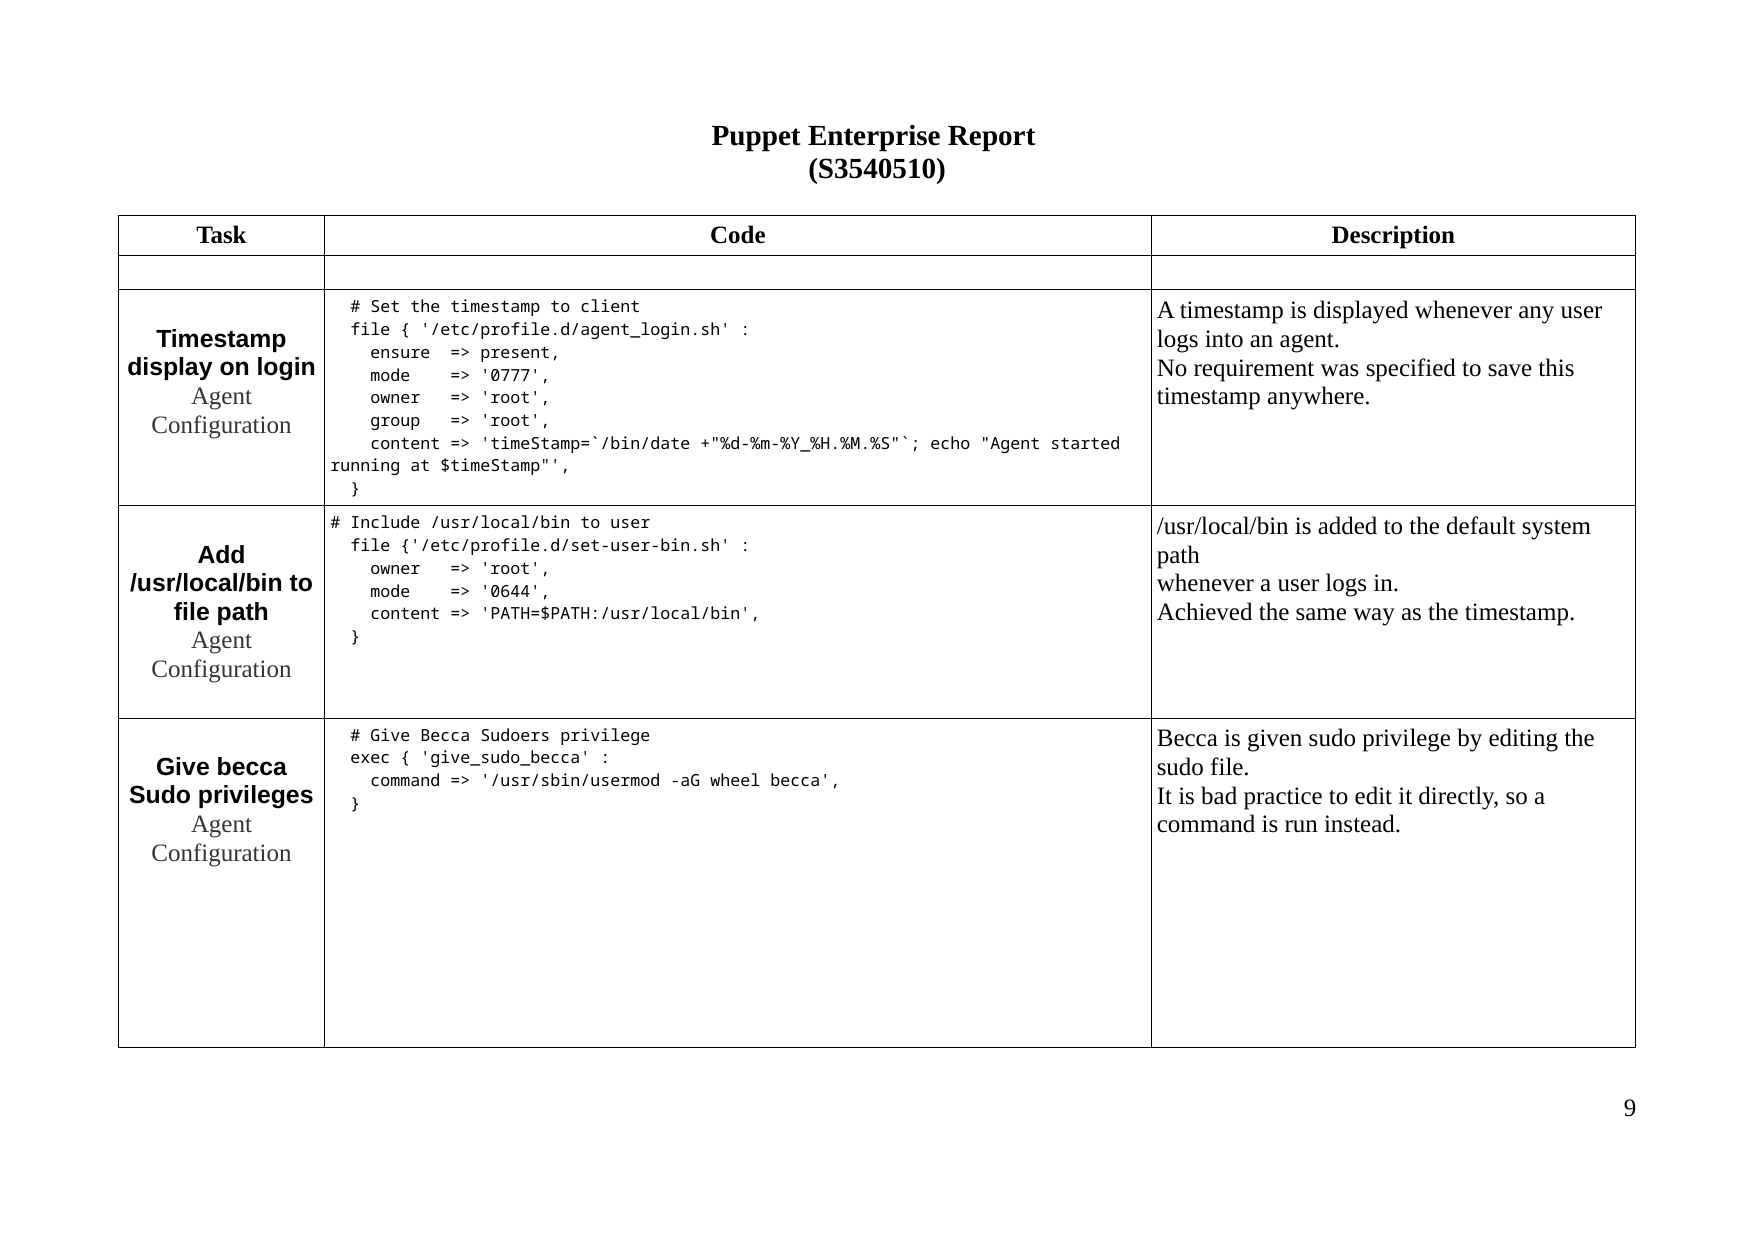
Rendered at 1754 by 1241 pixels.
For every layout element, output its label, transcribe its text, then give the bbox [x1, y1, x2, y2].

table_cell [1152, 256, 1635, 289]
table_cell [119, 256, 324, 289]
table_cell Add /usr/local/bin to file path Agent Configuration [119, 506, 324, 717]
table_header Task [119, 216, 324, 255]
table_cell Give becca Sudo privileges Agent Configuration [119, 719, 324, 1047]
table_cell /usr/local/bin is added to the default system path whenever a user logs in. Achieved the same way as the timestamp. [1152, 506, 1635, 717]
table_cell [325, 256, 1151, 289]
table_cell # Give Becca Sudoers privilege exec { 'give_sudo_becca' : command => '/usr/sbin/usermod -aG wheel becca', } [325, 719, 1151, 1047]
table_cell # Set the timestamp to client file { '/etc/profile.d/agent_login.sh' : ensure => present, mode => '0777', owner => 'root', group => 'root', content => 'timeStamp=`/bin/date +"%d-%m-%Y_%H.%M.%S"`; echo "Agent started running at $timeStamp"', } [325, 290, 1151, 505]
table_cell A timestamp is displayed whenever any user logs into an agent. No requirement was specified to save this timestamp anywhere. [1152, 290, 1635, 505]
table_cell # Include /usr/local/bin to user file {'/etc/profile.d/set-user-bin.sh' : owner => 'root', mode => '0644', content => 'PATH=$PATH:/usr/local/bin', } [325, 506, 1151, 717]
table_header Code [325, 216, 1151, 255]
table_cell Becca is given sudo privilege by editing the sudo file. It is bad practice to edit it directly, so a command is run instead. [1152, 719, 1635, 1047]
table_header Description [1152, 216, 1635, 255]
table_cell Timestamp display on login Agent Configuration [119, 290, 324, 505]
